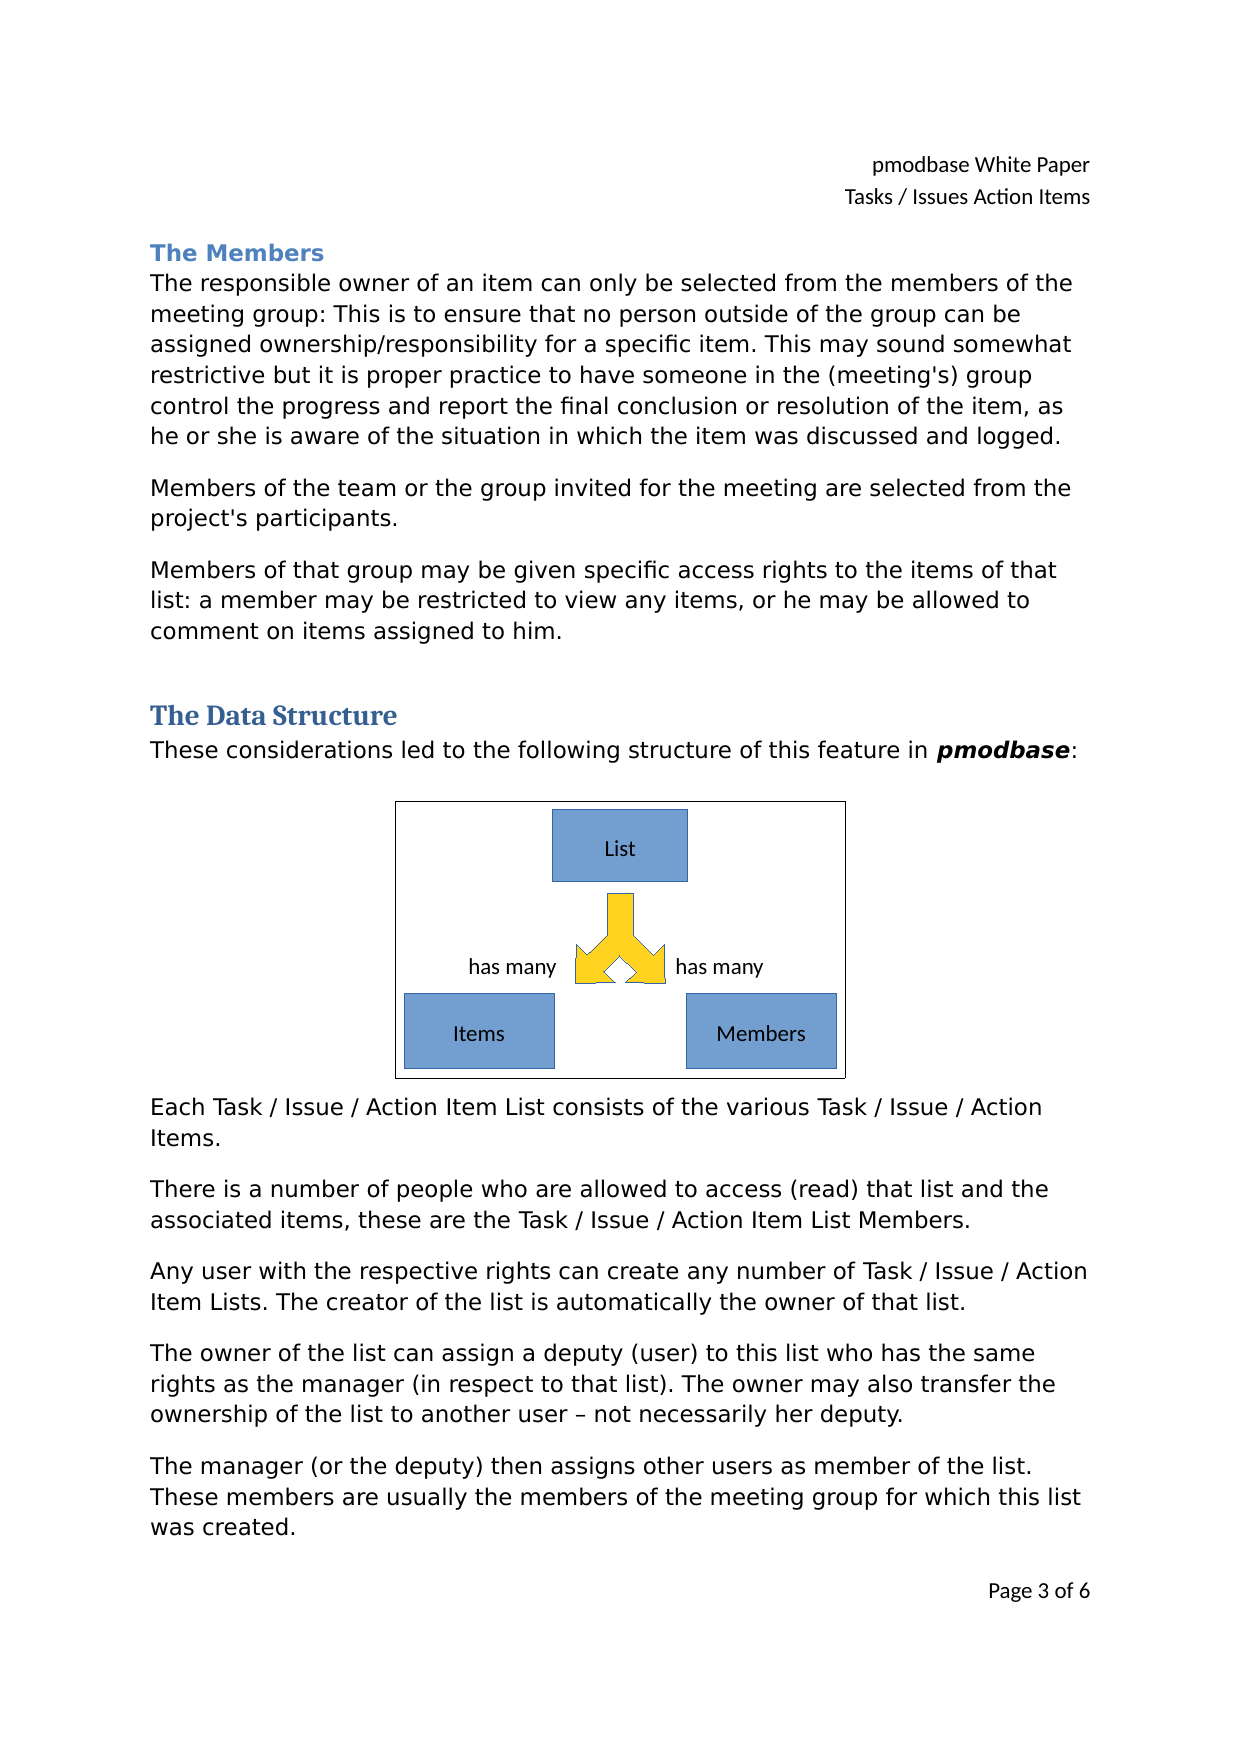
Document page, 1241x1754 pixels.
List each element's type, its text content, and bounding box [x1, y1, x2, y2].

subtitle The Data Structure [150, 699, 1090, 732]
subtitle The Members [150, 240, 1090, 266]
text The responsible owner of an item can only be selected from the members of the meeting group: This is to ensure that no person outside of the group can be assigned ownership/responsibility for a specific item. This may sound somewhat restrictive but it is proper practice to have someone in the (meeting's) group control the progress and report the final conclusion or resolution of the item, as he or she is aware of the situation in which the item was discussed and logged. [150, 270, 1090, 450]
text There is a number of people who are allowed to access (read) that list and the associated items, these are the Task / Issue / Action Item List Members. [150, 1176, 1090, 1233]
text The manager (or the deputy) then assigns other users as member of the list. These members are usually the members of the meeting group for which this list was created. [150, 1453, 1090, 1541]
text Members of the team or the group invited for the meeting are selected from the project's participants. [150, 475, 1090, 532]
text These considerations led to the following structure of this feature in pmodbase: [150, 737, 1090, 764]
text The owner of the list can assign a deputy (user) to this list who has the same rights as the manager (in respect to that list). The owner may also transfer the ownership of the list to another user – not necessarily her deputy. [150, 1340, 1090, 1428]
text Any user with the respective rights can create any number of Task / Issue / Action Item Lists. The creator of the list is automatically the owner of that list. [150, 1258, 1090, 1316]
text Members of that group may be given specific access rights to the items of that list: a member may be restricted to view any items, or he may be allowed to comment on items assigned to him. [150, 557, 1090, 645]
text Each Task / Issue / Action Item List consists of the various Task / Issue / Action Items. [150, 789, 1090, 1151]
